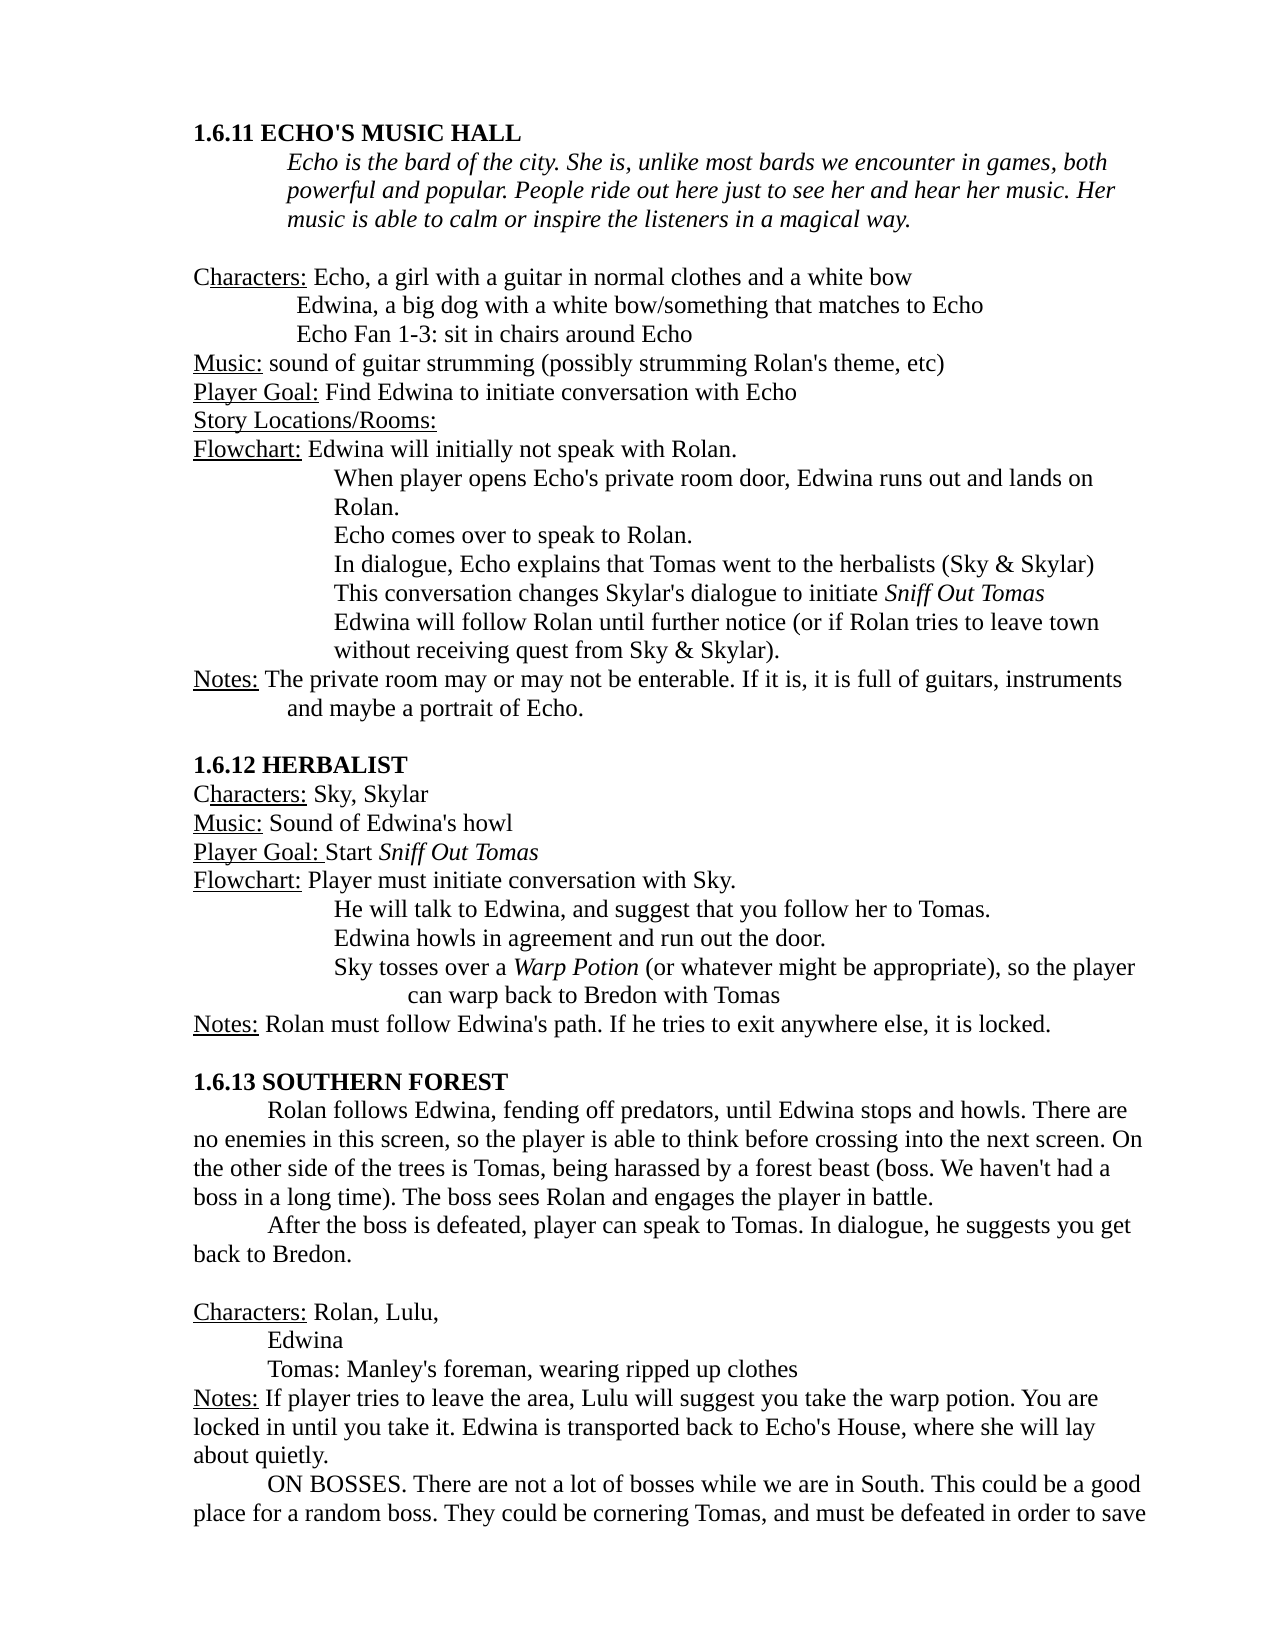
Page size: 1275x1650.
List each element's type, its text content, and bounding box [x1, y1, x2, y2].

text Tomas: Manley's foreman, wearing ripped up clothes [193, 1354, 1157, 1383]
text Characters: Sky, Skylar [193, 779, 1157, 808]
text Notes: The private room may or may not be enterable. If it is, it is full of guitars, instruments and maybe a portrait of Echo. [193, 664, 1157, 722]
text 1.6.12 HERBALIST [193, 751, 1157, 779]
text This conversation changes Skylar's dialogue to initiate Sniff Out Tomas [193, 578, 1157, 607]
text Edwina will follow Rolan until further notice (or if Rolan tries to leave town without receiving quest from Sky & Skylar). [193, 607, 1157, 664]
text Echo comes over to speak to Rolan. [193, 521, 1157, 549]
text Edwina howls in agreement and run out the door. [193, 923, 1157, 952]
text Characters: Rolan, Lulu, [193, 1297, 1157, 1326]
text 1.6.11 ECHO'S MUSIC HALL [193, 118, 1157, 147]
text Edwina, a big dog with a white bow/something that matches to Echo [193, 291, 1157, 319]
text Rolan follows Edwina, fending off predators, until Edwina stops and howls. There are no enemies in this screen, so the player is able to think before crossing into the next screen. On the other side of the trees is Tomas, being harassed by a forest beast (boss. We haven't had a boss in a long time). The boss sees Rolan and engages the player in battle. [193, 1096, 1157, 1211]
text Music: sound of guitar strumming (possibly strumming Rolan's theme, etc) [193, 348, 1157, 377]
text In dialogue, Echo explains that Tomas went to the herbalists (Sky & Skylar) [193, 549, 1157, 578]
text Characters: Echo, a girl with a guitar in normal clothes and a white bow [193, 262, 1157, 291]
text After the boss is defeated, player can speak to Tomas. In dialogue, he suggests you get back to Bredon. [193, 1211, 1157, 1268]
text He will talk to Edwina, and suggest that you follow her to Tomas. [193, 894, 1157, 923]
text Music: Sound of Edwina's howl [193, 808, 1157, 837]
text Notes: Rolan must follow Edwina's path. If he tries to exit anywhere else, it is locked. [193, 1009, 1157, 1038]
text Echo is the bard of the city. She is, unlike most bards we encounter in games, both powerful and popular. People ride out here just to see her and hear her music. Her music is able to calm or inspire the listeners in a magical way. [193, 147, 1157, 233]
text Story Locations/Rooms: [193, 406, 1157, 434]
text When player opens Echo's private room door, Edwina runs out and lands on Rolan. [193, 463, 1157, 521]
text Flowchart: Player must initiate conversation with Sky. [193, 866, 1157, 894]
text 1.6.13 SOUTHERN FOREST [193, 1067, 1157, 1096]
text Flowchart: Edwina will initially not speak with Rolan. [193, 434, 1157, 463]
text ON BOSSES. There are not a lot of bosses while we are in South. This could be a good place for a random boss. They could be cornering Tomas, and must be defeated in order to save [193, 1469, 1157, 1527]
text Player Goal: Start Sniff Out Tomas [193, 837, 1157, 866]
text Player Goal: Find Edwina to initiate conversation with Echo [193, 377, 1157, 406]
text Edwina [193, 1326, 1157, 1354]
text Sky tosses over a Warp Potion (or whatever might be appropriate), so the player can warp back to Bredon with Tomas [193, 952, 1157, 1009]
text Echo Fan 1-3: sit in chairs around Echo [193, 319, 1157, 348]
text Notes: If player tries to leave the area, Lulu will suggest you take the warp potion. You are locked in until you take it. Edwina is transported back to Echo's House, where she will lay about quietly. [193, 1383, 1157, 1469]
